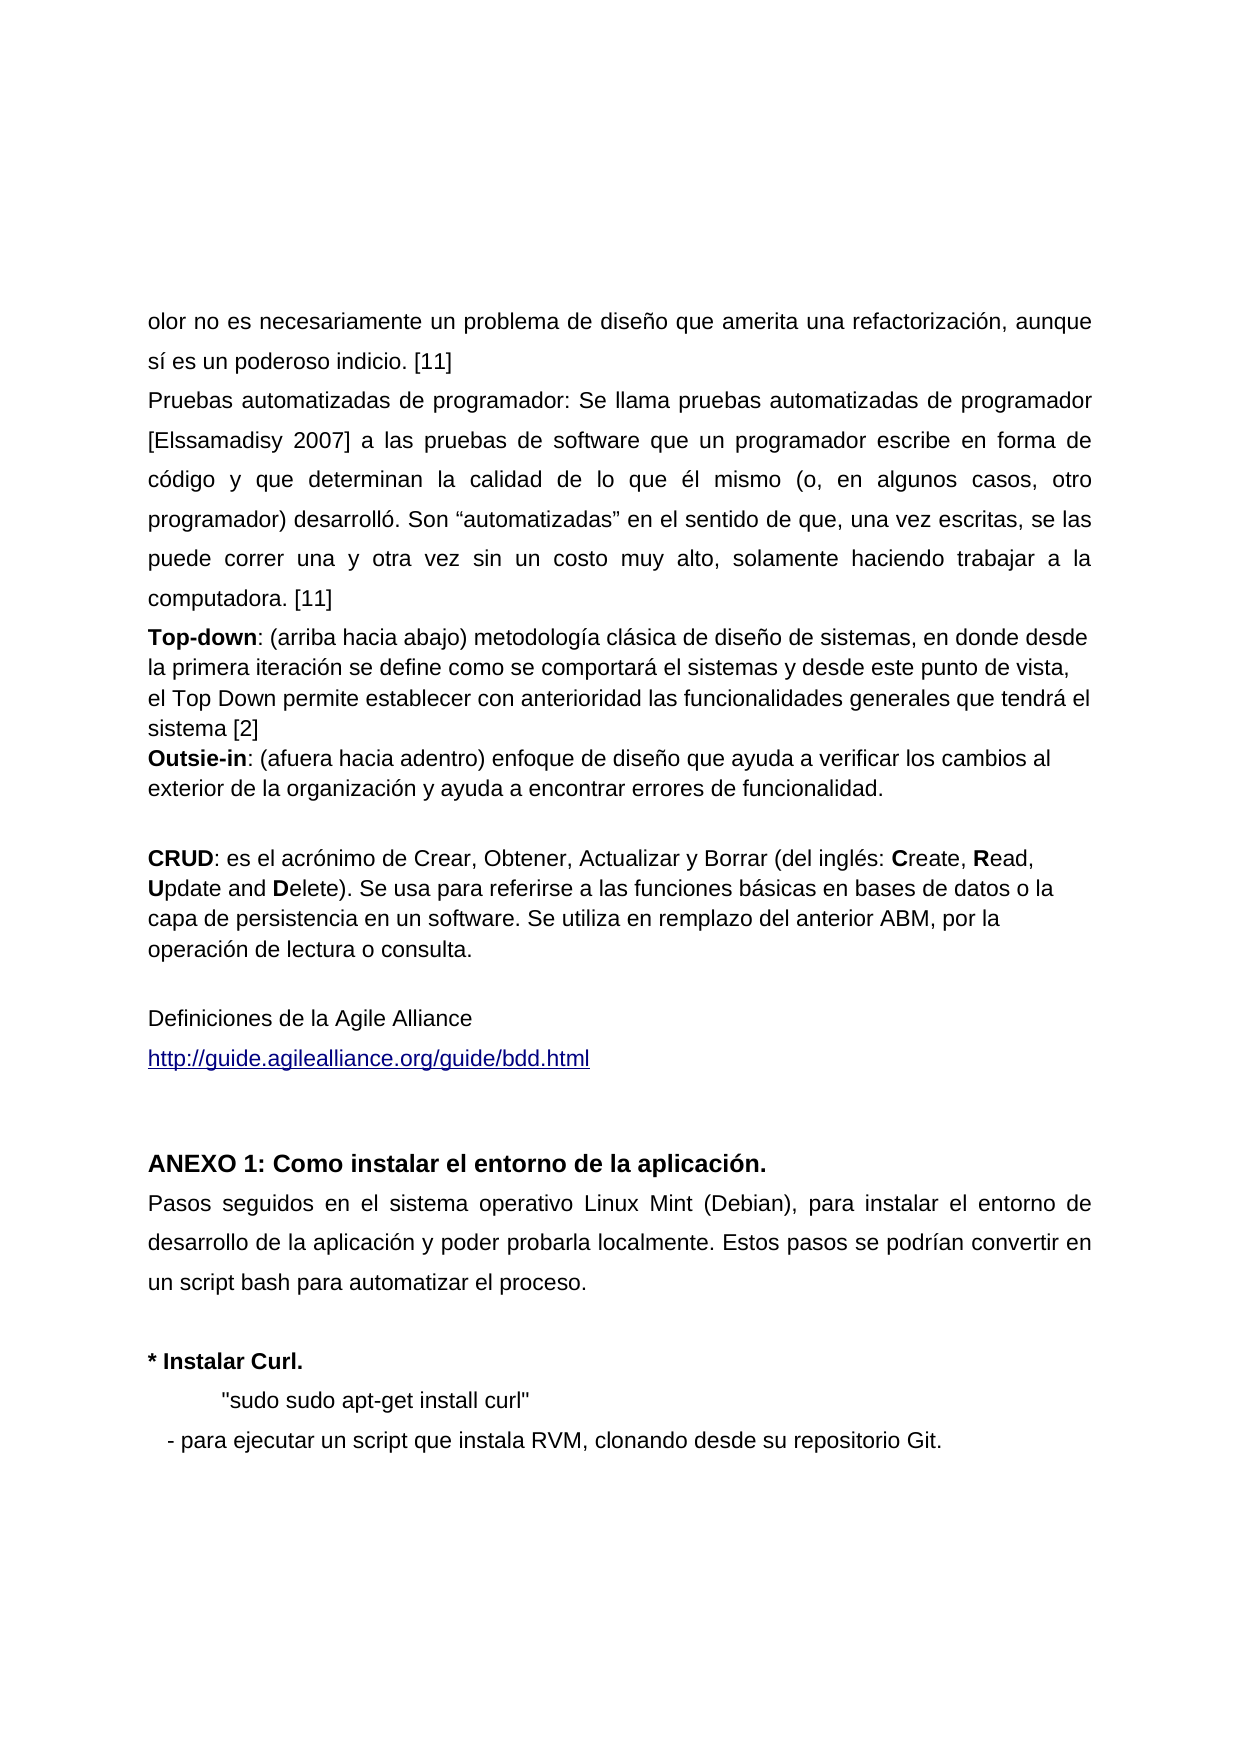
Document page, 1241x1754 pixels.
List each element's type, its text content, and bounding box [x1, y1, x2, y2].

text Outsie-in: (afuera hacia adentro) enfoque de diseño que ayuda a verificar los cambios al exterior de la organización y ayuda a encontrar errores de funcionalidad. [148, 745, 1093, 802]
text http://guide.agilealliance.org/guide/bdd.html [148, 1045, 1093, 1071]
text CRUD: es el acrónimo de Crear, Obtener, Actualizar y Borrar (del inglés: Create, Read, Update and Delete). Se usa para referirse a las funciones básicas en bases de datos o la capa de persistencia en un software. Se utiliza en remplazo del anterior ABM, por la operación de lectura o consulta. [148, 845, 1093, 962]
subtitle ANEXO 1: Como instalar el entorno de la aplicación. [148, 1149, 1093, 1177]
text * Instalar Curl. [148, 1348, 1093, 1374]
text Top-down: (arriba hacia abajo) metodología clásica de diseño de sistemas, en donde desde la primera iteración se define como se comportará el sistemas y desde este punto de vista, el Top Down permite establecer con anterioridad las funcionalidades generales que tendrá el sistema [2] [148, 624, 1093, 741]
text Pruebas automatizadas de programador: Se llama pruebas automatizadas de programador [Elssamadisy 2007] a las pruebas de software que un programador escribe en forma de código y que determinan la calidad de lo que él mismo (o, en algunos casos, otro programador) desarrolló. Son “automatizadas” en el sentido de que, una vez escritas, se las puede correr una y otra vez sin un costo muy alto, solamente haciendo trabajar a la computadora. [11] [148, 387, 1093, 611]
text "sudo sudo apt-get install curl" [148, 1387, 1093, 1414]
text - para ejecutar un script que instala RVM, clonando desde su repositorio Git. [148, 1427, 1093, 1453]
text olor no es necesariamente un problema de diseño que amerita una refactorización, aunque sí es un poderoso indicio. [11] [148, 308, 1093, 374]
text Pasos seguidos en el sistema operativo Linux Mint (Debian), para instalar el entorno de desarrollo de la aplicación y poder probarla localmente. Estos pasos se podrían convertir en un script bash para automatizar el proceso. [148, 1190, 1093, 1295]
text Definiciones de la Agile Alliance [148, 1005, 1093, 1032]
